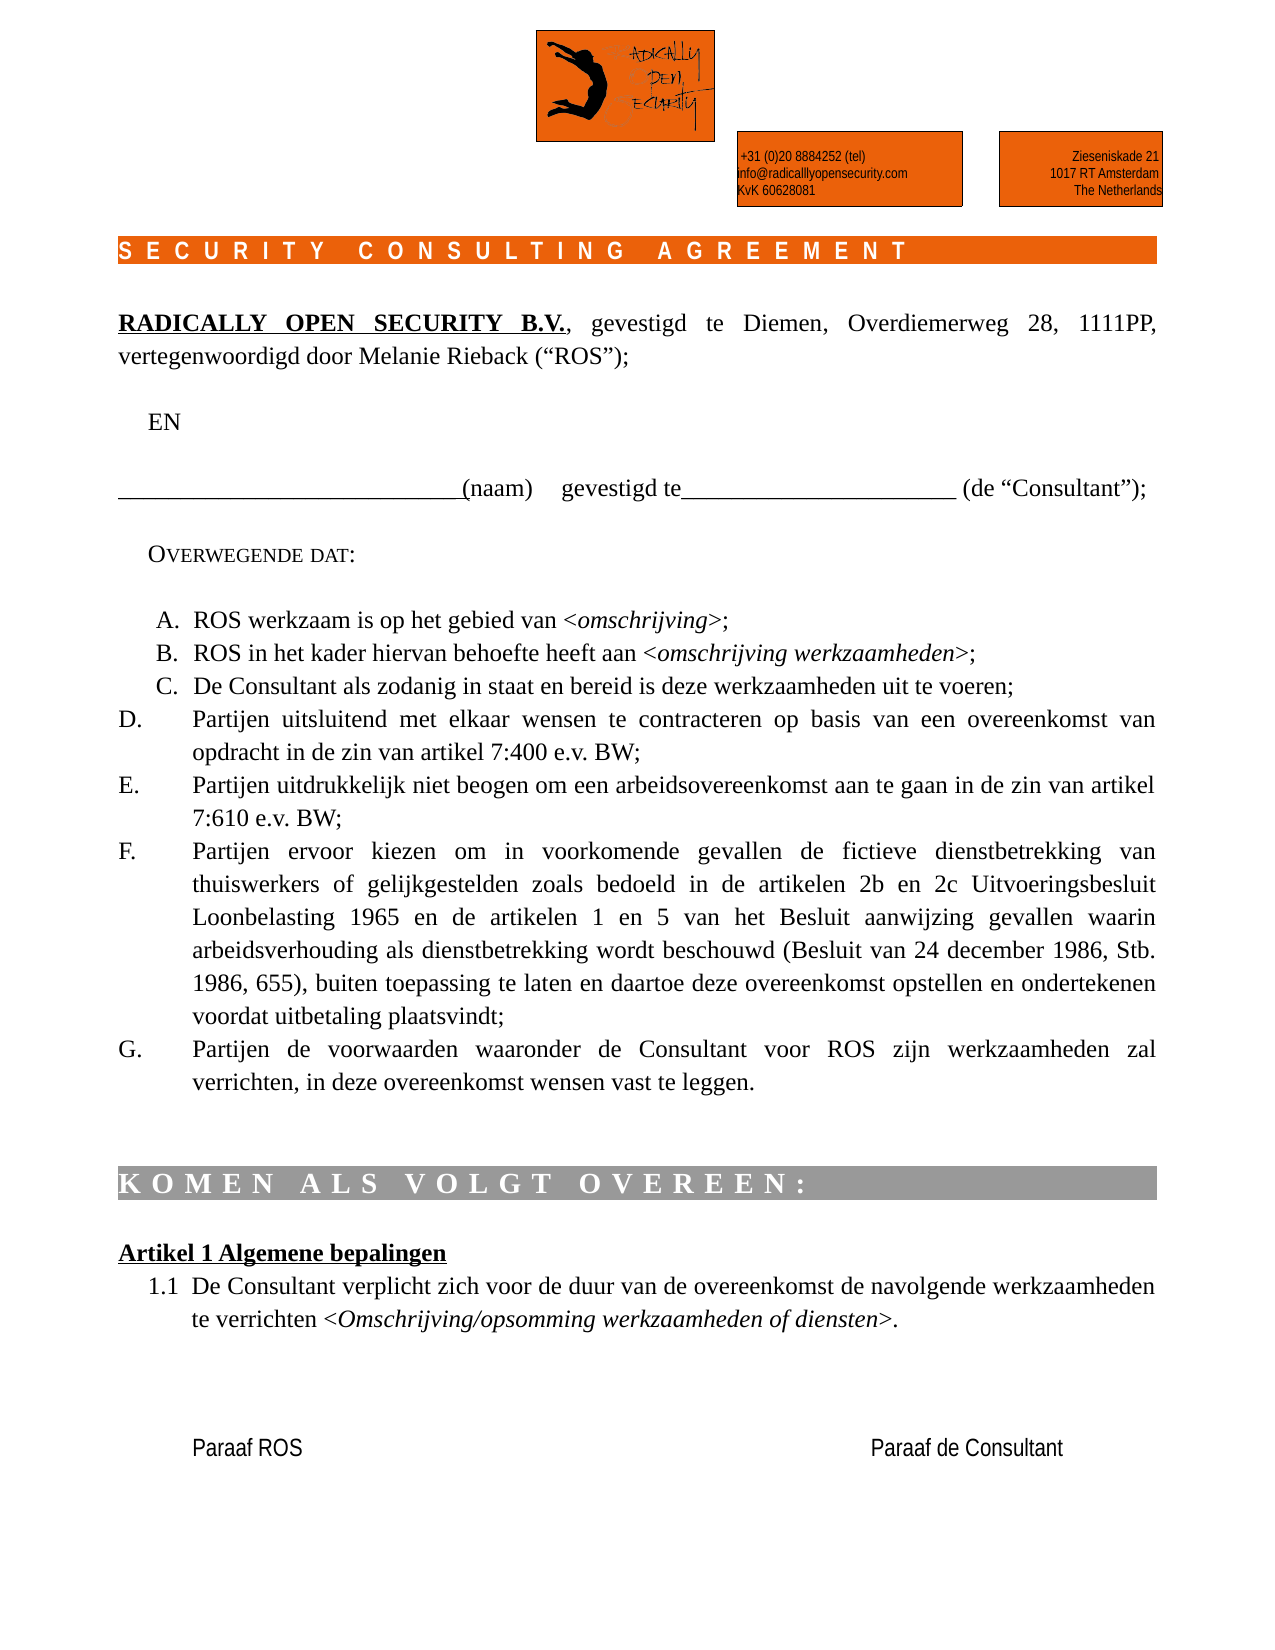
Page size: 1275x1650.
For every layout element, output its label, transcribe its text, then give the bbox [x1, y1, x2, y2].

text [738, 198, 962, 206]
list Partijen uitsluitend met elkaar wensen te contracteren op basis van een overeenkomst van opdracht in de zin van artikel 7:400 e.v. BW; [118, 704, 1157, 766]
text KOMEN ALS VOLGT OVEREEN: [118, 1166, 1157, 1200]
text SECURITY CONSULTING AGREEMENT [118, 236, 1157, 264]
list De Consultant verplicht zich voor de duur van de overeenkomst de navolgende werkzaamheden te verrichten <Omschrijving/opsomming werkzaamheden of diensten>. [148, 1271, 1157, 1333]
text RADICALLY OPEN SECURITY B.V., gevestigd te Diemen, Overdiemerweg 28, 1111PP, vertegenwoordigd door Melanie Rieback (“ROS”); [118, 308, 1157, 369]
list ROS werkzaam is op het gebied van <omschrijving>; [156, 605, 1157, 634]
text www.radicallyopensecurity.com +31 (0)20 8884252 (tel) info@radicalllyopensecurity.com KvK 60628081 [738, 132, 962, 198]
text [537, 31, 714, 141]
text Artikel 1 Algemene bepalingen [118, 1238, 1157, 1267]
text EN [148, 407, 1157, 436]
picture [544, 38, 714, 133]
text Overwegende dat: [148, 539, 1157, 568]
text [1000, 198, 1162, 206]
list Partijen uitdrukkelijk niet beogen om een arbeidsovereenkomst aan te gaan in de zin van artikel 7:610 e.v. BW; [118, 770, 1157, 832]
list Partijen de voorwaarden waaronder de Consultant voor ROS zijn werkzaamheden zal verrichten, in deze overeenkomst wensen vast te leggen. [118, 1034, 1157, 1096]
list ROS in het kader hiervan behoefte heeft aan <omschrijving werkzaamheden>; [156, 638, 1157, 667]
text ___________________________ (naam) gevestigd te______________________ (de “Consultant”); [118, 473, 1157, 502]
text Radically Open Security Zieseniskade 21 1017 RT Amsterdam The Netherlands [1000, 132, 1162, 198]
list De Consultant als zodanig in staat en bereid is deze werkzaamheden uit te voeren; [156, 671, 1157, 700]
list Partijen ervoor kiezen om in voorkomende gevallen de fictieve dienstbetrekking van thuiswerkers of gelijkgestelden zoals bedoeld in de artikelen 2b en 2c Uitvoeringsbesluit Loonbelasting 1965 en de artikelen 1 en 5 van het Besluit aanwijzing gevallen waarin arbeidsverhouding als dienstbetrekking wordt beschouwd (Besluit van 24 december 1986, Stb. 1986, 655), buiten toepassing te laten en daartoe deze overeenkomst opstellen en ondertekenen voordat uitbetaling plaatsvindt; [118, 836, 1157, 1030]
